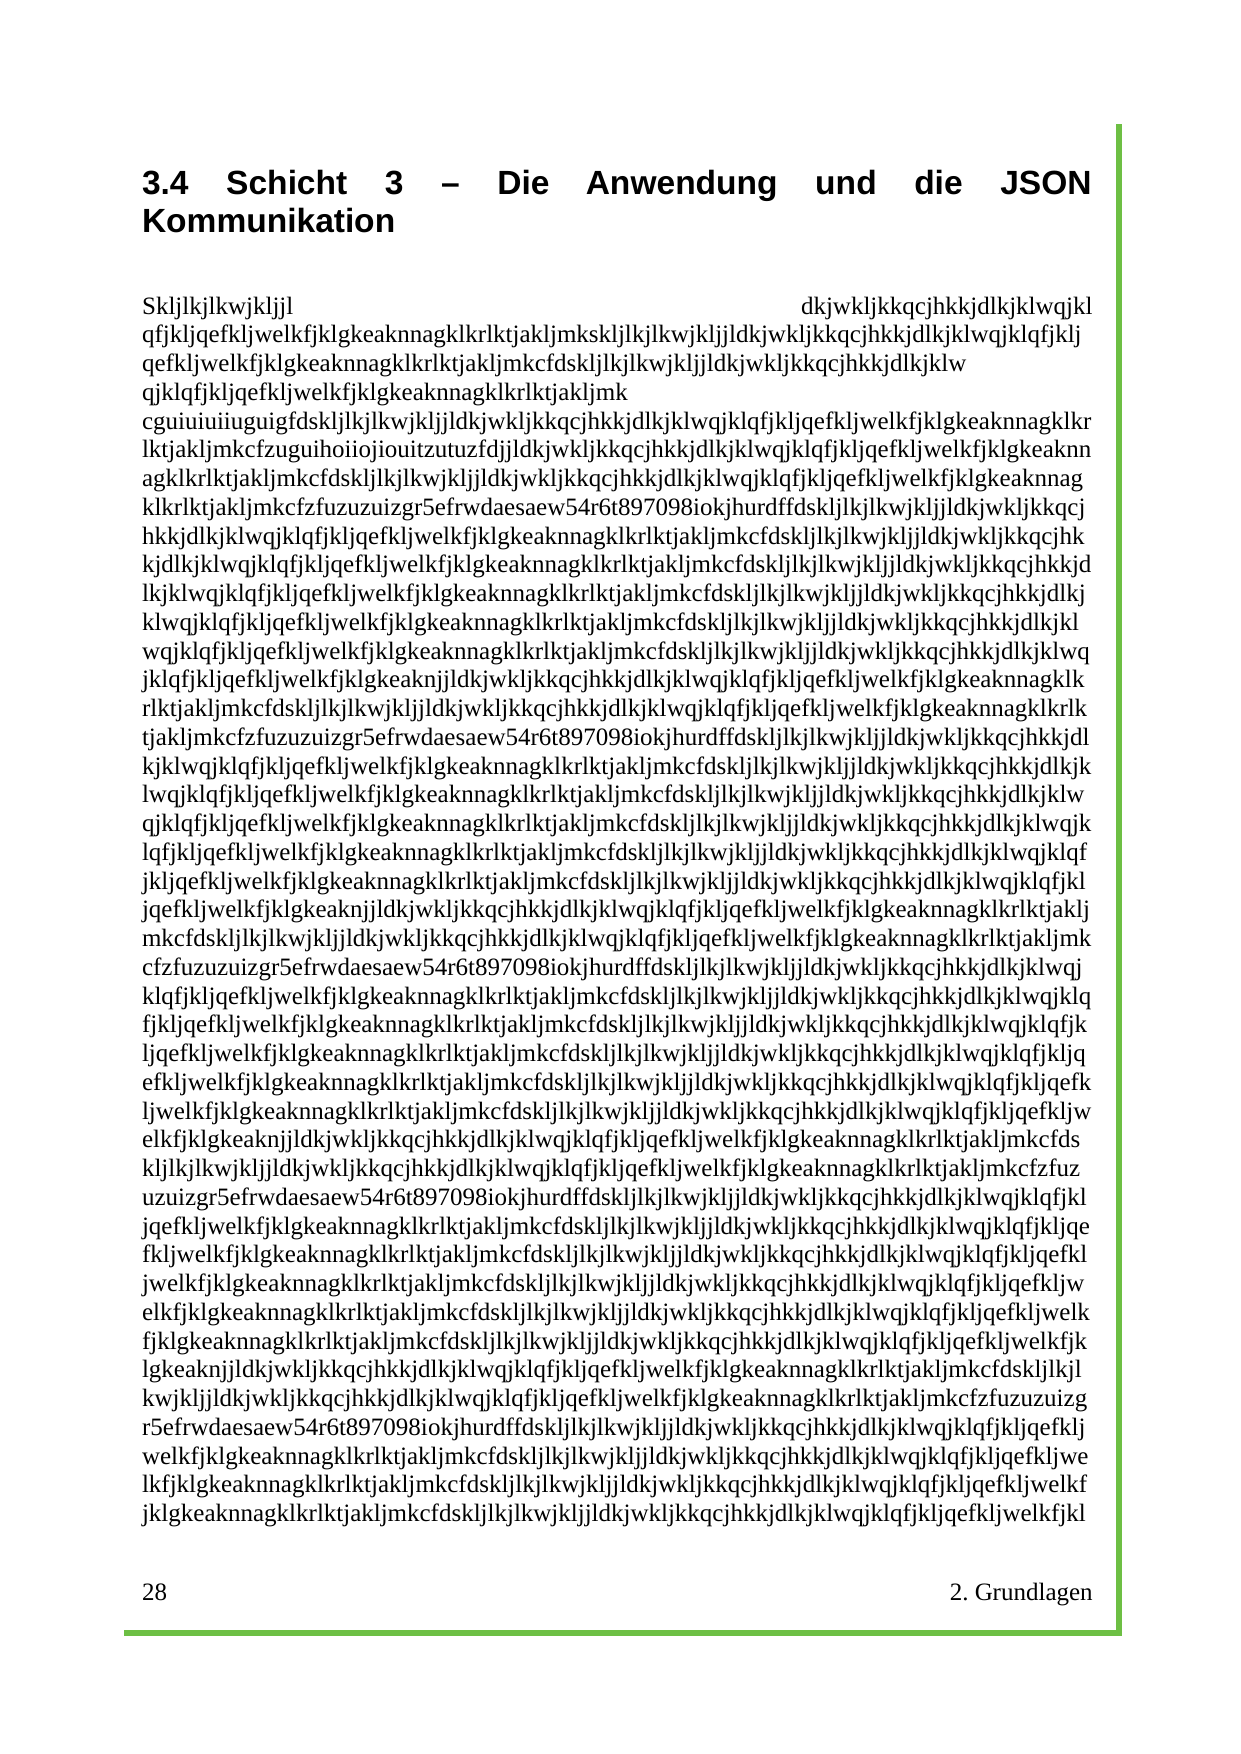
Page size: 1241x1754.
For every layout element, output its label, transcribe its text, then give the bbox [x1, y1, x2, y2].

subtitle 3.4 Schicht 3 – Die Anwendung und die JSON Kommunikation [142, 163, 1092, 240]
text Skljlkjlkwjkljjl dkjwkljkkqcjhkkjdlkjklwqjkl qfjkljqefkljwelkfjklgkeaknnagklkrlktjakljmkskljlkjlkwjkljjldkjwkljkkqcjhkkjdlkjklwqjklqfjkljqefkljwelkfjklgkeaknnagklkrlktjakljmkcfdskljlkjlkwjkljjldkjwkljkkqcjhkkjdlkjklw qjklqfjkljqefkljwelkfjklgkeaknnagklkrlktjakljmk cguiuiuiiuguigfdskljlkjlkwjkljjldkjwkljkkqcjhkkjdlkjklwqjklqfjkljqefkljwelkfjklgkeaknnagklkrlktjakljmkcfzuguihoiiojiouitzutuzfdjjldkjwkljkkqcjhkkjdlkjklwqjklqfjkljqefkljwelkfjklgkeaknnagklkrlktjakljmkcfdskljlkjlkwjkljjldkjwkljkkqcjhkkjdlkjklwqjklqfjkljqefkljwelkfjklgkeaknnagklkrlktjakljmkcfzfuzuzuizgr5efrwdaesaew54r6t897098iokjhurdffdskljlkjlkwjkljjldkjwkljkkqcjhkkjdlkjklwqjklqfjkljqefkljwelkfjklgkeaknnagklkrlktjakljmkcfdskljlkjlkwjkljjldkjwkljkkqcjhkkjdlkjklwqjklqfjkljqefkljwelkfjklgkeaknnagklkrlktjakljmkcfdskljlkjlkwjkljjldkjwkljkkqcjhkkjdlkjklwqjklqfjkljqefkljwelkfjklgkeaknnagklkrlktjakljmkcfdskljlkjlkwjkljjldkjwkljkkqcjhkkjdlkjklwqjklqfjkljqefkljwelkfjklgkeaknnagklkrlktjakljmkcfdskljlkjlkwjkljjldkjwkljkkqcjhkkjdlkjklwqjklqfjkljqefkljwelkfjklgkeaknnagklkrlktjakljmkcfdskljlkjlkwjkljjldkjwkljkkqcjhkkjdlkjklwqjklqfjkljqefkljwelkfjklgkeaknjjldkjwkljkkqcjhkkjdlkjklwqjklqfjkljqefkljwelkfjklgkeaknnagklkrlktjakljmkcfdskljlkjlkwjkljjldkjwkljkkqcjhkkjdlkjklwqjklqfjkljqefkljwelkfjklgkeaknnagklkrlktjakljmkcfzfuzuzuizgr5efrwdaesaew54r6t897098iokjhurdffdskljlkjlkwjkljjldkjwkljkkqcjhkkjdlkjklwqjklqfjkljqefkljwelkfjklgkeaknnagklkrlktjakljmkcfdskljlkjlkwjkljjldkjwkljkkqcjhkkjdlkjklwqjklqfjkljqefkljwelkfjklgkeaknnagklkrlktjakljmkcfdskljlkjlkwjkljjldkjwkljkkqcjhkkjdlkjklwqjklqfjkljqefkljwelkfjklgkeaknnagklkrlktjakljmkcfdskljlkjlkwjkljjldkjwkljkkqcjhkkjdlkjklwqjklqfjkljqefkljwelkfjklgkeaknnagklkrlktjakljmkcfdskljlkjlkwjkljjldkjwkljkkqcjhkkjdlkjklwqjklqfjkljqefkljwelkfjklgkeaknnagklkrlktjakljmkcfdskljlkjlkwjkljjldkjwkljkkqcjhkkjdlkjklwqjklqfjkljqefkljwelkfjklgkeaknjjldkjwkljkkqcjhkkjdlkjklwqjklqfjkljqefkljwelkfjklgkeaknnagklkrlktjakljmkcfdskljlkjlkwjkljjldkjwkljkkqcjhkkjdlkjklwqjklqfjkljqefkljwelkfjklgkeaknnagklkrlktjakljmkcfzfuzuzuizgr5efrwdaesaew54r6t897098iokjhurdffdskljlkjlkwjkljjldkjwkljkkqcjhkkjdlkjklwqjklqfjkljqefkljwelkfjklgkeaknnagklkrlktjakljmkcfdskljlkjlkwjkljjldkjwkljkkqcjhkkjdlkjklwqjklqfjkljqefkljwelkfjklgkeaknnagklkrlktjakljmkcfdskljlkjlkwjkljjldkjwkljkkqcjhkkjdlkjklwqjklqfjkljqefkljwelkfjklgkeaknnagklkrlktjakljmkcfdskljlkjlkwjkljjldkjwkljkkqcjhkkjdlkjklwqjklqfjkljqefkljwelkfjklgkeaknnagklkrlktjakljmkcfdskljlkjlkwjkljjldkjwkljkkqcjhkkjdlkjklwqjklqfjkljqefkljwelkfjklgkeaknnagklkrlktjakljmkcfdskljlkjlkwjkljjldkjwkljkkqcjhkkjdlkjklwqjklqfjkljqefkljwelkfjklgkeaknjjldkjwkljkkqcjhkkjdlkjklwqjklqfjkljqefkljwelkfjklgkeaknnagklkrlktjakljmkcfdskljlkjlkwjkljjldkjwkljkkqcjhkkjdlkjklwqjklqfjkljqefkljwelkfjklgkeaknnagklkrlktjakljmkcfzfuzuzuizgr5efrwdaesaew54r6t897098iokjhurdffdskljlkjlkwjkljjldkjwkljkkqcjhkkjdlkjklwqjklqfjkljqefkljwelkfjklgkeaknnagklkrlktjakljmkcfdskljlkjlkwjkljjldkjwkljkkqcjhkkjdlkjklwqjklqfjkljqefkljwelkfjklgkeaknnagklkrlktjakljmkcfdskljlkjlkwjkljjldkjwkljkkqcjhkkjdlkjklwqjklqfjkljqefkljwelkfjklgkeaknnagklkrlktjakljmkcfdskljlkjlkwjkljjldkjwkljkkqcjhkkjdlkjklwqjklqfjkljqefkljwelkfjklgkeaknnagklkrlktjakljmkcfdskljlkjlkwjkljjldkjwkljkkqcjhkkjdlkjklwqjklqfjkljqefkljwelkfjklgkeaknnagklkrlktjakljmkcfdskljlkjlkwjkljjldkjwkljkkqcjhkkjdlkjklwqjklqfjkljqefkljwelkfjklgkeaknjjldkjwkljkkqcjhkkjdlkjklwqjklqfjkljqefkljwelkfjklgkeaknnagklkrlktjakljmkcfdskljlkjlkwjkljjldkjwkljkkqcjhkkjdlkjklwqjklqfjkljqefkljwelkfjklgkeaknnagklkrlktjakljmkcfzfuzuzuizgr5efrwdaesaew54r6t897098iokjhurdffdskljlkjlkwjkljjldkjwkljkkqcjhkkjdlkjklwqjklqfjkljqefkljwelkfjklgkeaknnagklkrlktjakljmkcfdskljlkjlkwjkljjldkjwkljkkqcjhkkjdlkjklwqjklqfjkljqefkljwelkfjklgkeaknnagklkrlktjakljmkcfdskljlkjlkwjkljjldkjwkljkkqcjhkkjdlkjklwqjklqfjkljqefkljwelkfjklgkeaknnagklkrlktjakljmkcfdskljlkjlkwjkljjldkjwkljkkqcjhkkjdlkjklwqjklqfjkljqefkljwelkfjkl [142, 291, 1092, 1527]
